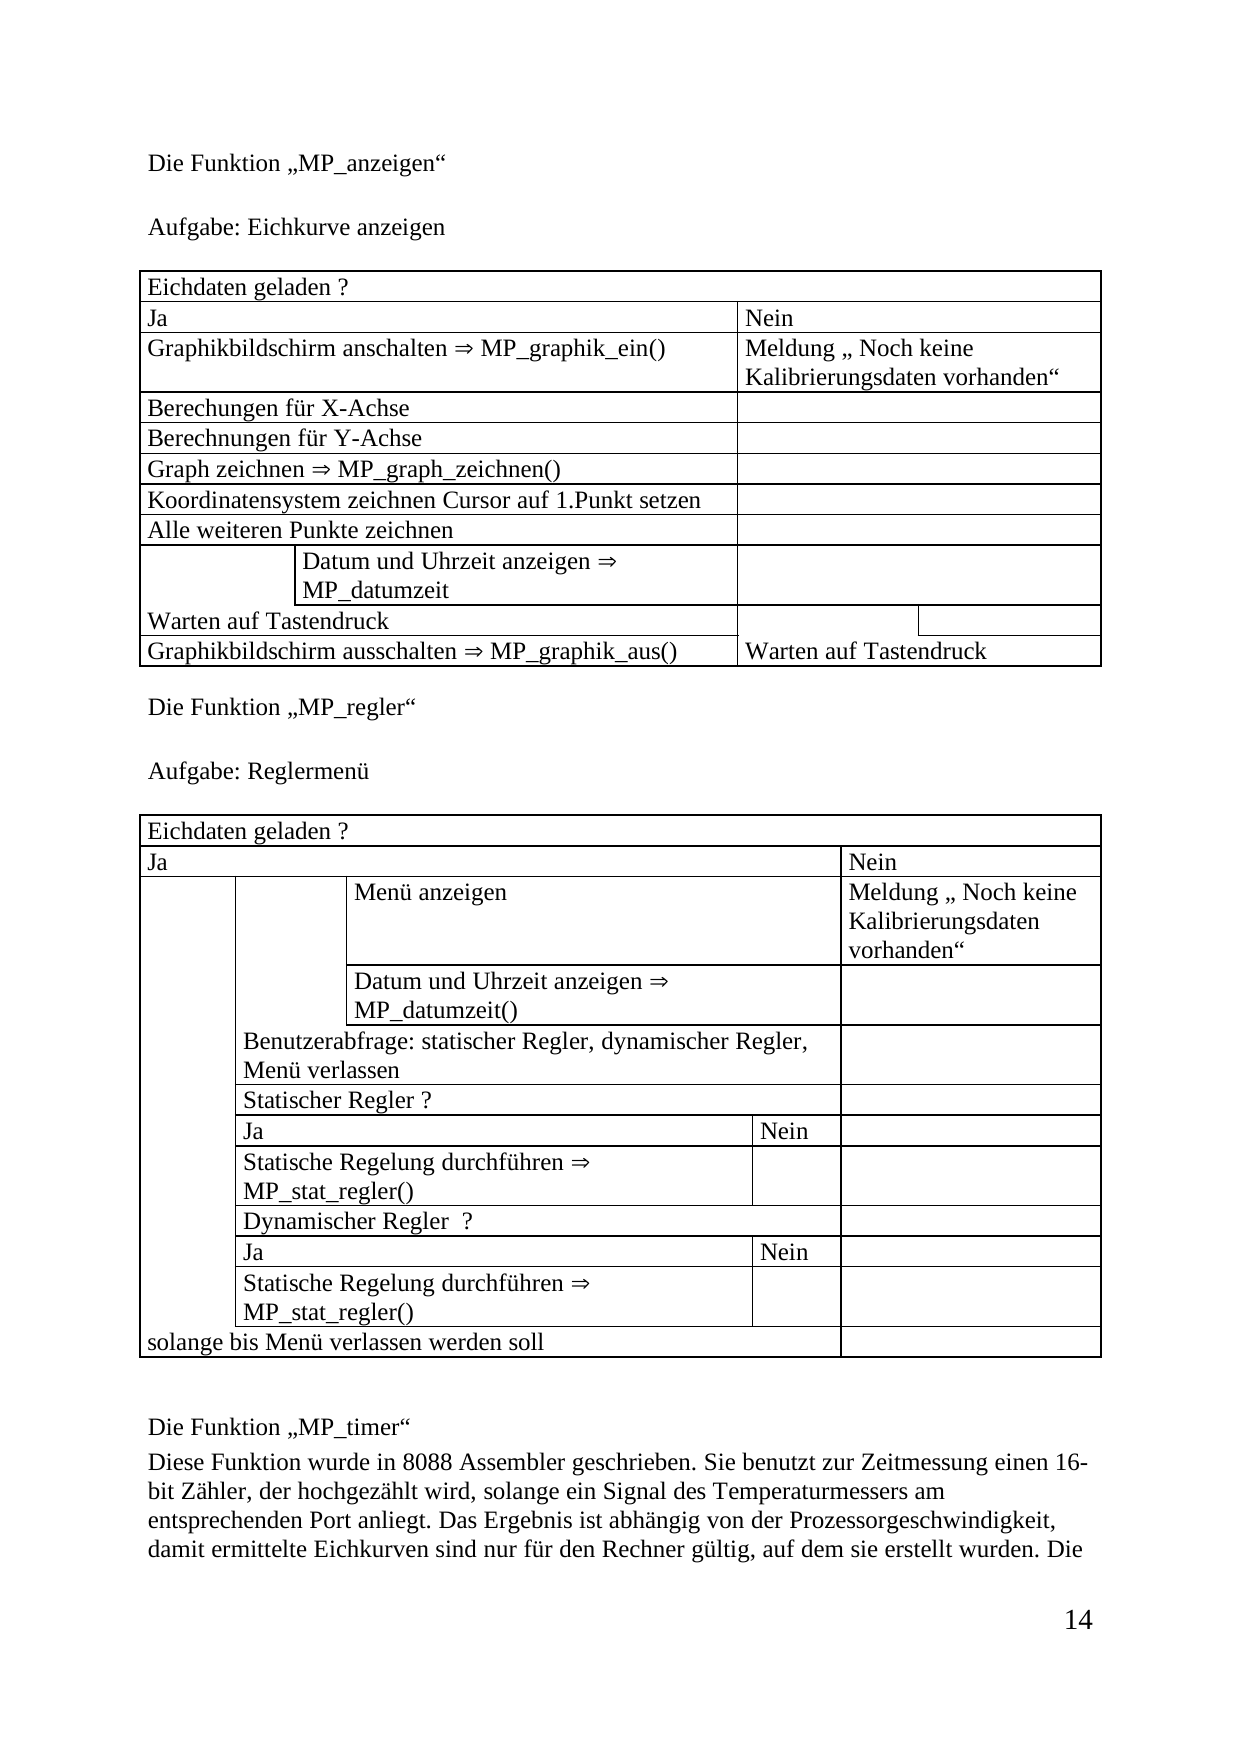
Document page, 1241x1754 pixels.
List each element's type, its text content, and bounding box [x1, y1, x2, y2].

table_cell [141, 1205, 235, 1235]
table_cell Dynamischer Regler ? [236, 1206, 840, 1235]
table_cell Menü anzeigen [347, 877, 840, 964]
table_cell [141, 1145, 235, 1204]
table_cell Berechnungen für Y-Achse [141, 423, 737, 452]
table_cell [842, 1237, 1100, 1266]
text Aufgabe: Reglermenü [148, 756, 1092, 785]
table_cell [236, 964, 346, 1024]
table_cell [141, 964, 235, 1024]
table_cell Meldung „ Noch keine Kalibrierungsdaten vorhanden“ [842, 877, 1100, 964]
table_cell Datum und Uhrzeit anzeigen Þ MP_datumzeit [296, 546, 737, 604]
subtitle Die Funktion „MP_regler“ [148, 692, 1092, 721]
table_cell Ja [236, 1116, 752, 1145]
table_cell [141, 1024, 235, 1084]
table_cell Statischer Regler ? [236, 1085, 840, 1114]
subtitle Die Funktion „MP_anzeigen“ [148, 148, 1092, 177]
table_cell Graphikbildschirm anschalten Þ MP_graphik_ein() [141, 333, 737, 391]
table_cell Warten auf Tastendruck [141, 604, 737, 634]
table_header Eichdaten geladen ? [141, 272, 1100, 301]
table_cell Berechungen für X-Achse [141, 393, 737, 422]
table_cell Nein [753, 1116, 840, 1145]
table_cell [738, 454, 1100, 483]
table_cell [738, 515, 1100, 544]
table_cell Graph zeichnen Þ MP_graph_zeichnen() [141, 454, 737, 483]
table_cell [738, 393, 1100, 422]
table_header Eichdaten geladen ? [141, 816, 1100, 845]
table_cell [141, 546, 294, 604]
table_cell Datum und Uhrzeit anzeigen Þ MP_datumzeit() [347, 966, 840, 1024]
table_cell Alle weiteren Punkte zeichnen [141, 515, 737, 544]
table_cell [141, 1266, 235, 1326]
table_cell [842, 1327, 1100, 1356]
table_cell [738, 485, 1100, 514]
table_cell [842, 1116, 1100, 1145]
table_cell Nein [753, 1237, 840, 1266]
table_cell [842, 1206, 1100, 1235]
table_cell Warten auf Tastendruck [738, 635, 1100, 665]
text Aufgabe: Eichkurve anzeigen [148, 212, 1092, 241]
table_cell solange bis Menü verlassen werden soll [141, 1326, 840, 1356]
table_cell [236, 877, 346, 964]
table_cell [738, 606, 918, 634]
table_cell Statische Regelung durchführen Þ MP_stat_regler() [236, 1147, 752, 1204]
table_cell Nein [738, 302, 1100, 331]
table_cell Ja [236, 1237, 752, 1266]
table_cell Benutzerabfrage: statischer Regler, dynamischer Regler, Menü verlassen [236, 1024, 840, 1084]
table_cell [753, 1267, 840, 1326]
table_cell [842, 1085, 1100, 1114]
table_cell Graphikbildschirm ausschalten Þ MP_graphik_aus() [141, 636, 737, 665]
table_cell Nein [842, 847, 1100, 876]
table_cell Ja [141, 847, 840, 876]
table_cell [141, 1235, 235, 1266]
table_cell [842, 966, 1100, 1024]
text Diese Funktion wurde in 8088 Assembler geschrieben. Sie benutzt zur Zeitmessung einen 16-bit Zähler, der hochgezählt wird, solange ein Signal des Temperaturmessers am entsprechenden Port anliegt. Das Ergebnis ist abhängig von der Prozessorgeschwindigkeit, damit ermittelte Eichkurven sind nur für den Rechner gültig, auf dem sie erstellt wurden. Die [148, 1447, 1092, 1563]
table_cell [141, 877, 235, 964]
table_cell [842, 1147, 1100, 1204]
table_cell [141, 1084, 235, 1114]
table_cell Koordinatensystem zeichnen Cursor auf 1.Punkt setzen [141, 485, 737, 514]
table_cell Statische Regelung durchführen Þ MP_stat_regler() [236, 1267, 752, 1326]
table_cell [753, 1147, 840, 1204]
table_cell Ja [141, 302, 737, 331]
table_cell [738, 423, 1100, 452]
table_cell [141, 1114, 235, 1145]
table_cell Meldung „ Noch keine Kalibrierungsdaten vorhanden“ [738, 333, 1100, 391]
subtitle Die Funktion „MP_timer“ [148, 1412, 1092, 1441]
table_cell [738, 546, 1100, 604]
table_cell [842, 1267, 1100, 1326]
table_cell [919, 606, 1100, 634]
table_cell [842, 1026, 1100, 1084]
